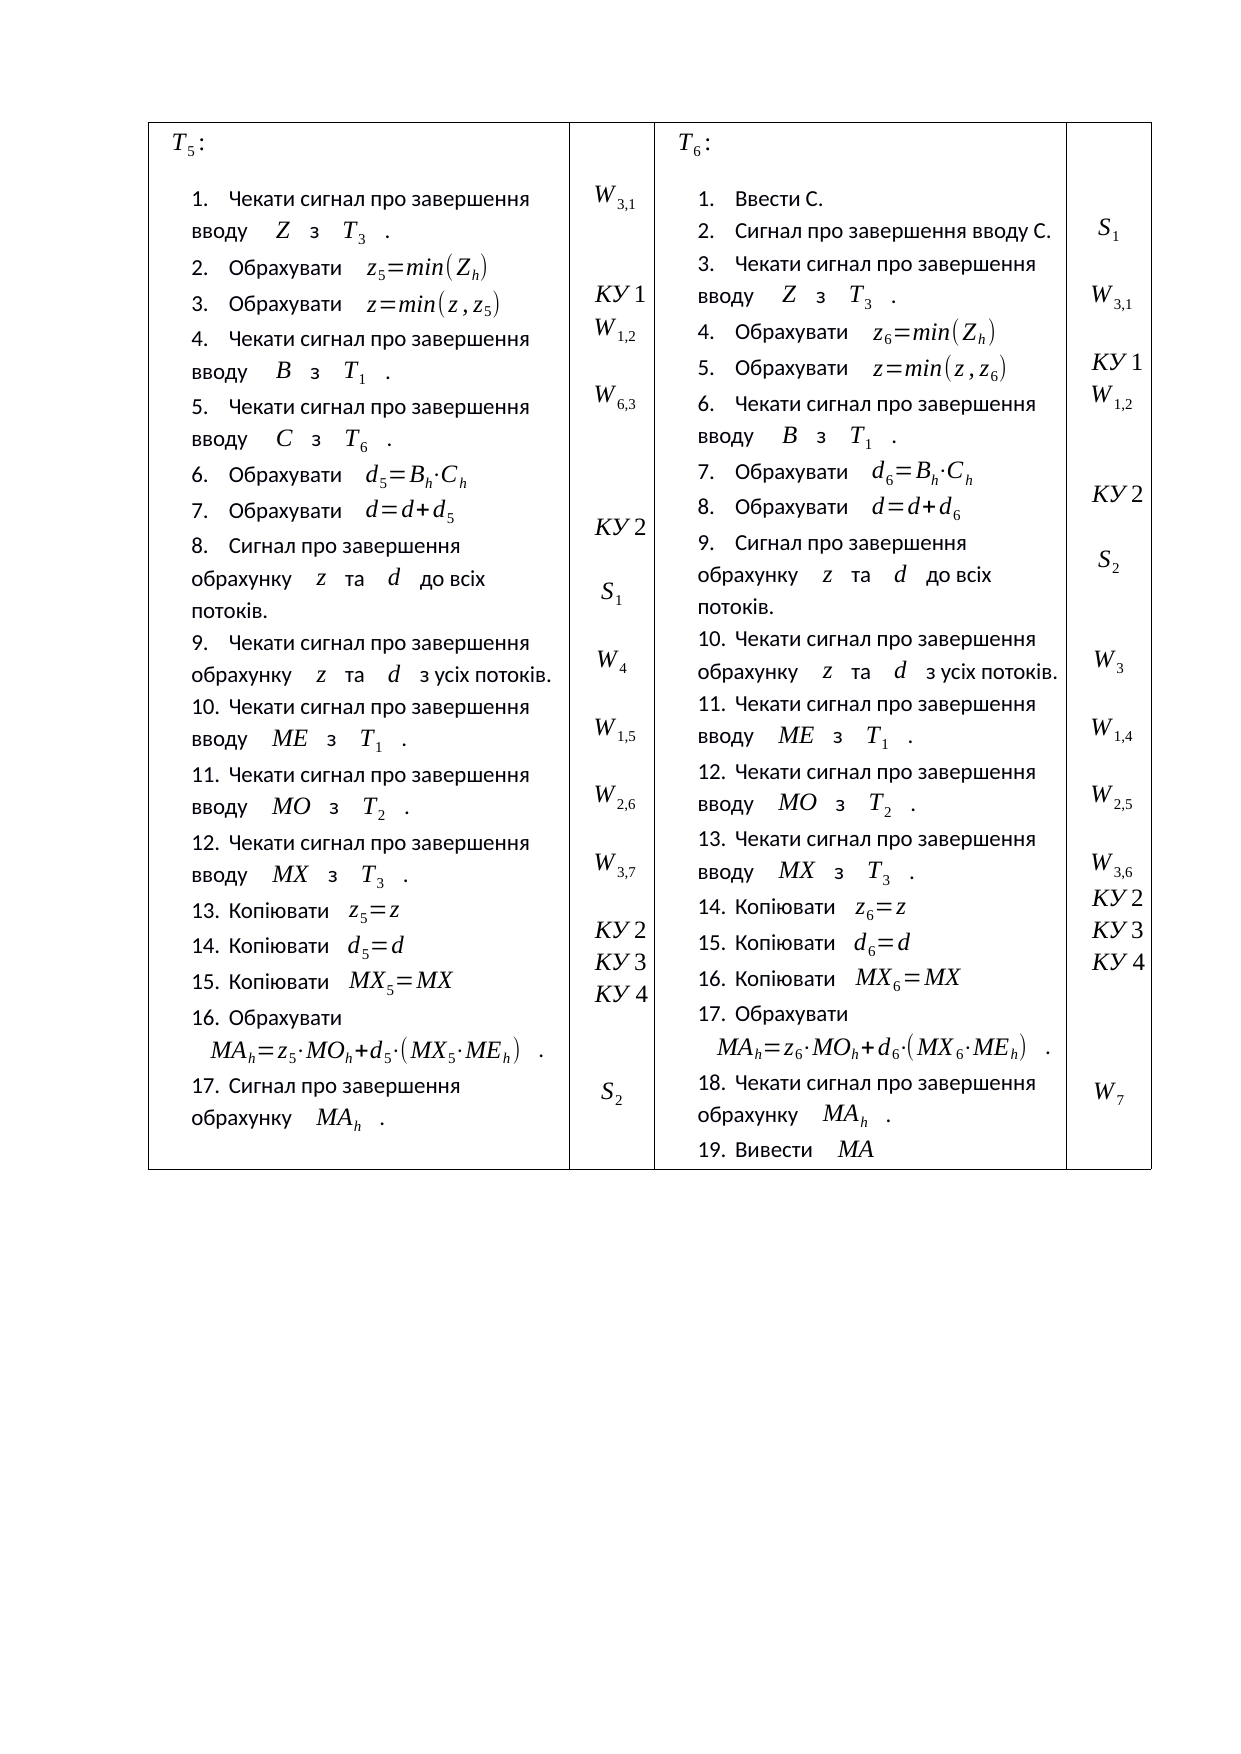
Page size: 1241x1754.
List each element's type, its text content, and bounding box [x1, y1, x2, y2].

table_header [1067, 123, 1151, 1169]
table_header [570, 123, 654, 1169]
table_header Ввести C. Сигнал про завершення вводу C. Чекати сигнал про завершення вводу з . Обрахувати Обрахувати Чекати сигнал про завершення вводу з . Обрахувати Обрахувати Сигнал про завершення обрахунку та до всіх потоків. Чекати сигнал про завершення обрахунку та з усіх потоків. Чекати сигнал про завершення вводу з . Чекати сигнал про завершення вводу з . Чекати сигнал про завершення вводу з . Копіювати Копіювати Копіювати Обрахувати . Чекати сигнал про завершення обрахунку . Вивести [655, 123, 1066, 1169]
table_header Чекати сигнал про завершення вводу з . Обрахувати Обрахувати Чекати сигнал про завершення вводу з . Чекати сигнал про завершення вводу з . Обрахувати Обрахувати Сигнал про завершення обрахунку та до всіх потоків. Чекати сигнал про завершення обрахунку та з усіх потоків. Чекати сигнал про завершення вводу з . Чекати сигнал про завершення вводу з . Чекати сигнал про завершення вводу з . Копіювати Копіювати Копіювати Обрахувати . Сигнал про завершення обрахунку . [149, 123, 569, 1169]
